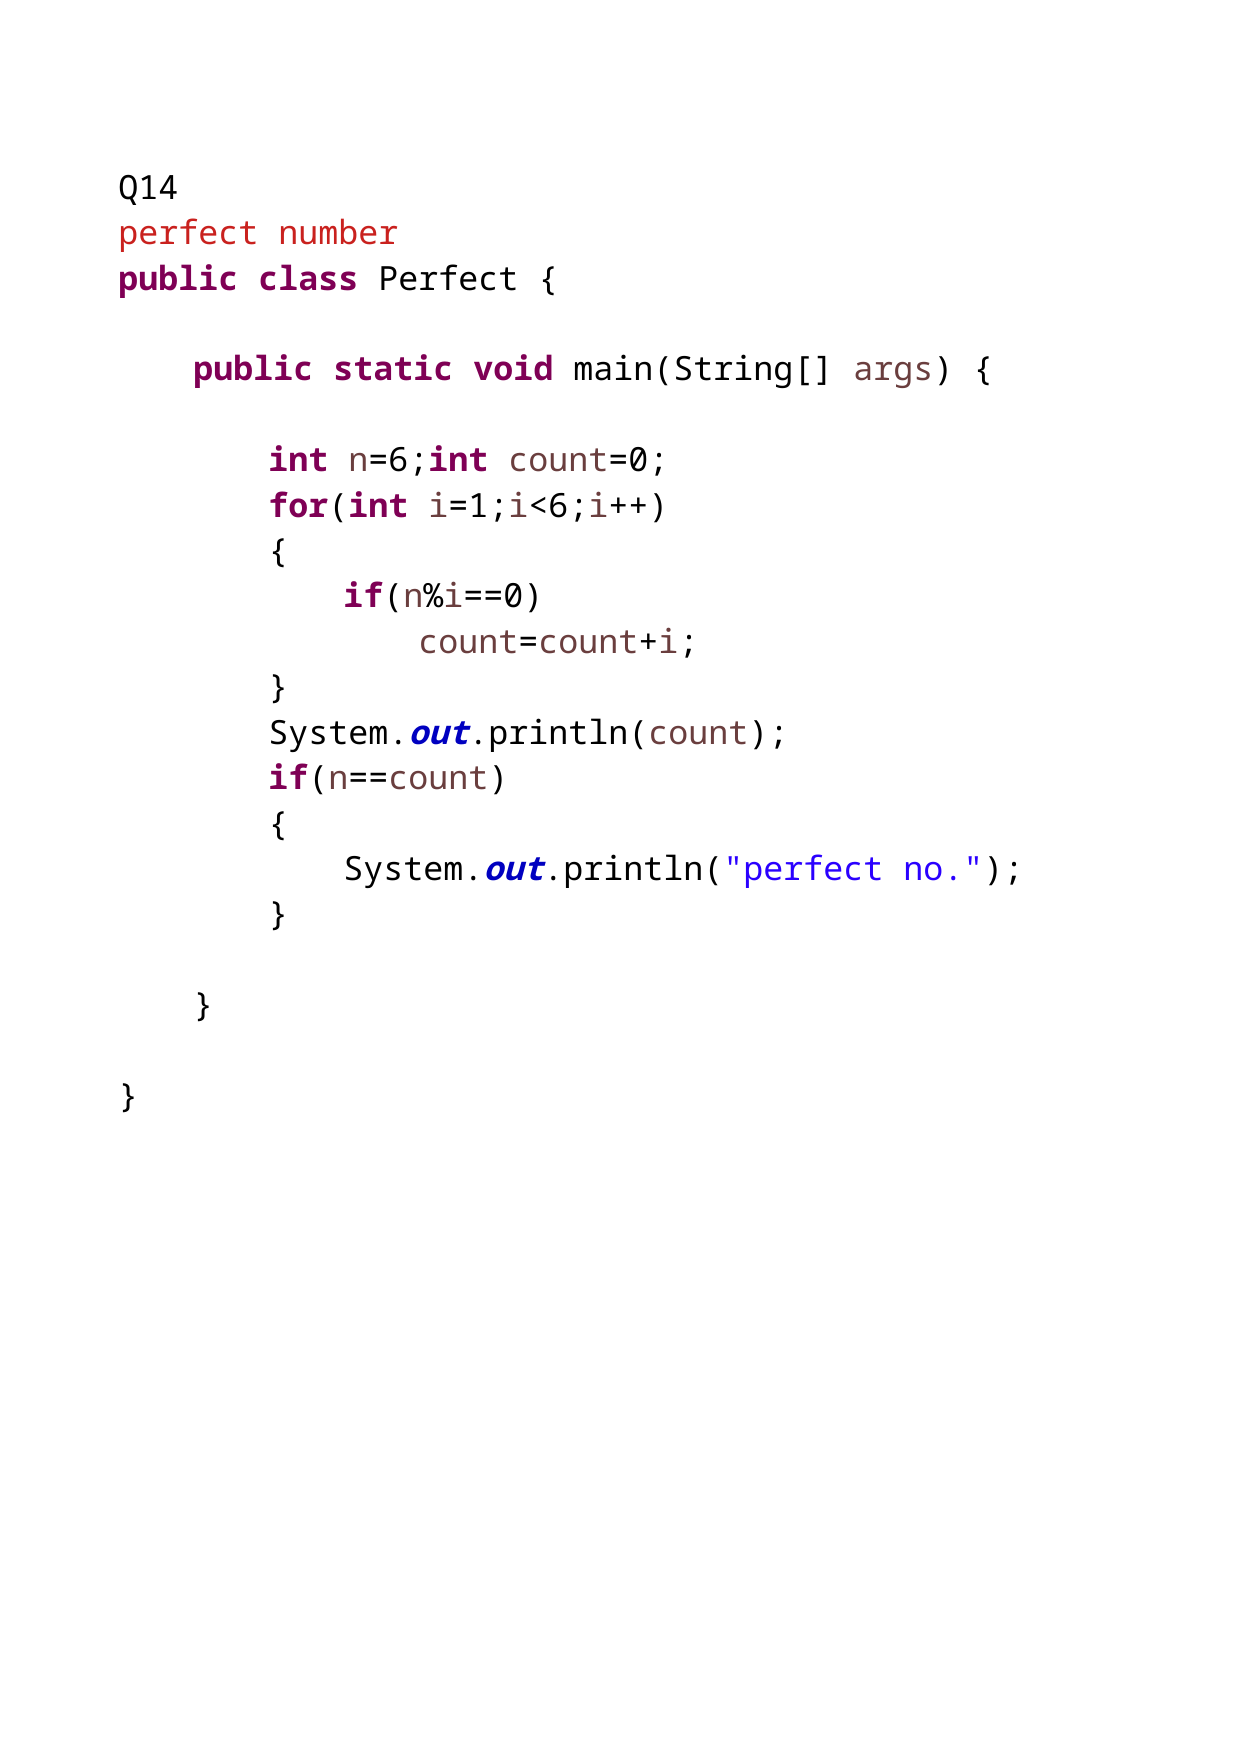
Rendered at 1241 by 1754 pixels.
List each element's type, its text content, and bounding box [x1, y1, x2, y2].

text } [118, 981, 1122, 1026]
text System.out.println("perfect no."); [118, 845, 1122, 890]
text if(n%i==0) [118, 572, 1122, 618]
text } [118, 890, 1122, 936]
text perfect number [118, 209, 1122, 254]
text } [118, 663, 1122, 708]
text Q14 [118, 163, 1122, 209]
text { [118, 527, 1122, 572]
text for(int i=1;i<6;i++) [118, 481, 1122, 527]
text count=count+i; [118, 618, 1122, 663]
text { [118, 799, 1122, 845]
text } [118, 1072, 1122, 1117]
text int n=6;int count=0; [118, 436, 1122, 481]
text public class Perfect { [118, 254, 1122, 300]
text if(n==count) [118, 754, 1122, 799]
text public static void main(String[] args) { [118, 345, 1122, 391]
text System.out.println(count); [118, 708, 1122, 754]
